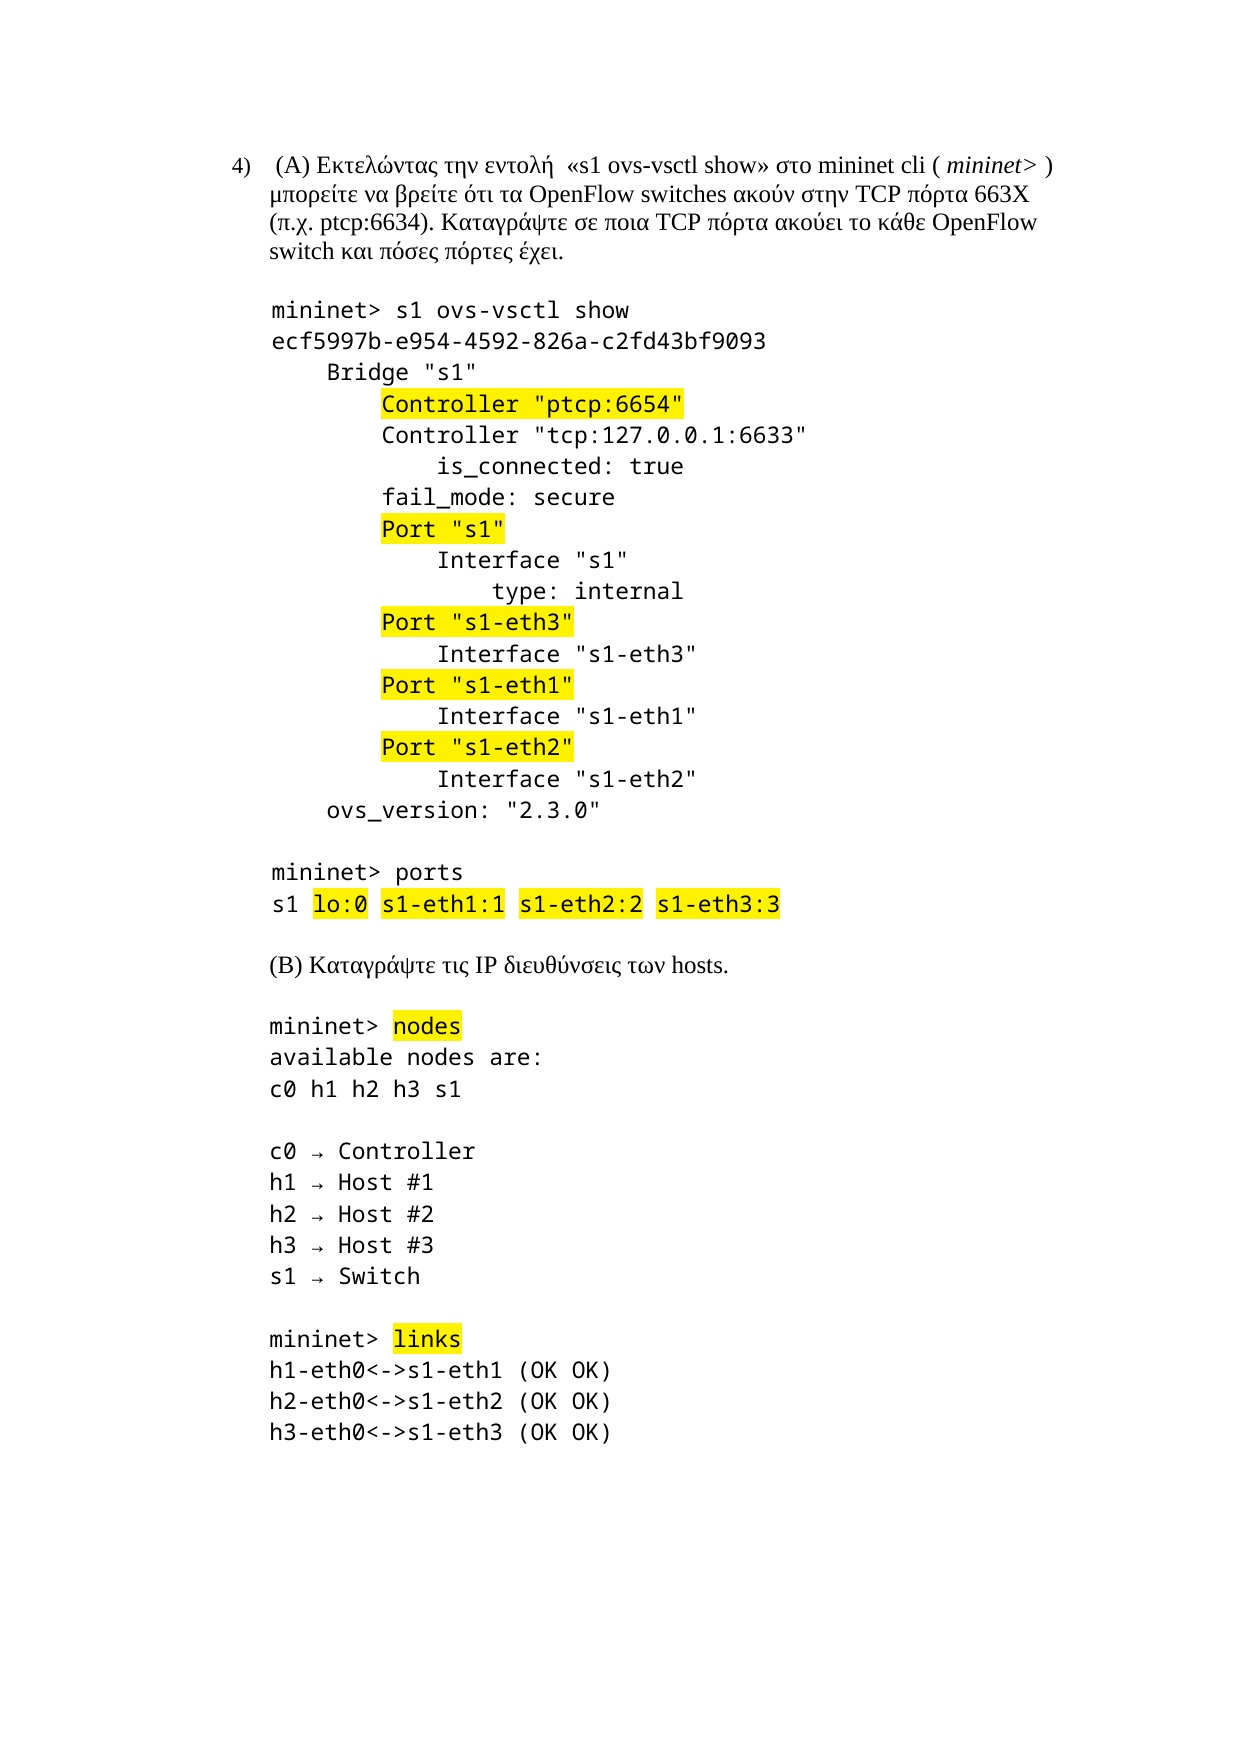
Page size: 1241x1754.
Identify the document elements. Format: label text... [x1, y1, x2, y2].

text fail_mode: secure [271, 481, 1053, 512]
text Controller "ptcp:6654" [271, 387, 1053, 419]
text Port "s1-eth1" [271, 669, 1053, 700]
text available nodes are: [269, 1041, 1053, 1072]
text type: internal [271, 575, 1053, 606]
text h1 → Host #1 [269, 1166, 1053, 1197]
text Interface "s1-eth3" [271, 637, 1053, 669]
text c0 → Controller [269, 1135, 1053, 1166]
text Interface "s1-eth1" [271, 700, 1053, 731]
text h3 → Host #3 [269, 1229, 1053, 1260]
text ecf5997b-e954-4592-826a-c2fd43bf9093 [271, 325, 1053, 356]
text Interface "s1" [271, 544, 1053, 575]
text mininet> links h1-eth0<->s1-eth1 (OK OK) h2-eth0<->s1-eth2 (OK OK) h3-eth0<->s1-eth3 (OK OK) [269, 1322, 1053, 1447]
text Bridge "s1" [271, 356, 1053, 387]
text h2 → Host #2 [269, 1197, 1053, 1229]
text s1 → Switch [269, 1260, 1053, 1291]
text mininet> nodes [269, 1010, 1053, 1041]
text ovs_version: "2.3.0" [271, 794, 1053, 825]
text mininet> s1 ovs-vsctl show [271, 294, 1053, 325]
text Interface "s1-eth2" [271, 762, 1053, 794]
text (Β) Καταγράψτε τις IP διευθύνσεις των hosts. [269, 950, 1053, 979]
text c0 h1 h2 h3 s1 [269, 1072, 1053, 1104]
text Port "s1-eth2" [271, 731, 1053, 762]
text Port "s1" [271, 512, 1053, 544]
list (Α) Εκτελώντας την εντολή «s1 ovs-vsctl show» στο mininet cli ( mininet> ) μπορείτε να βρείτε ότι τα OpenFlow switches ακούν στην TCP πόρτα 663Χ (π.χ. ptcp:6634). Καταγράψτε σε ποια TCP πόρτα ακούει το κάθε OpenFlow switch και πόσες πόρτες έχει. [232, 150, 1053, 265]
text is_connected: true [271, 450, 1053, 481]
text Controller "tcp:127.0.0.1:6633" [271, 419, 1053, 450]
text mininet> ports s1 lo:0 s1-eth1:1 s1-eth2:2 s1-eth3:3 [271, 856, 1053, 950]
text Port "s1-eth3" [271, 606, 1053, 637]
